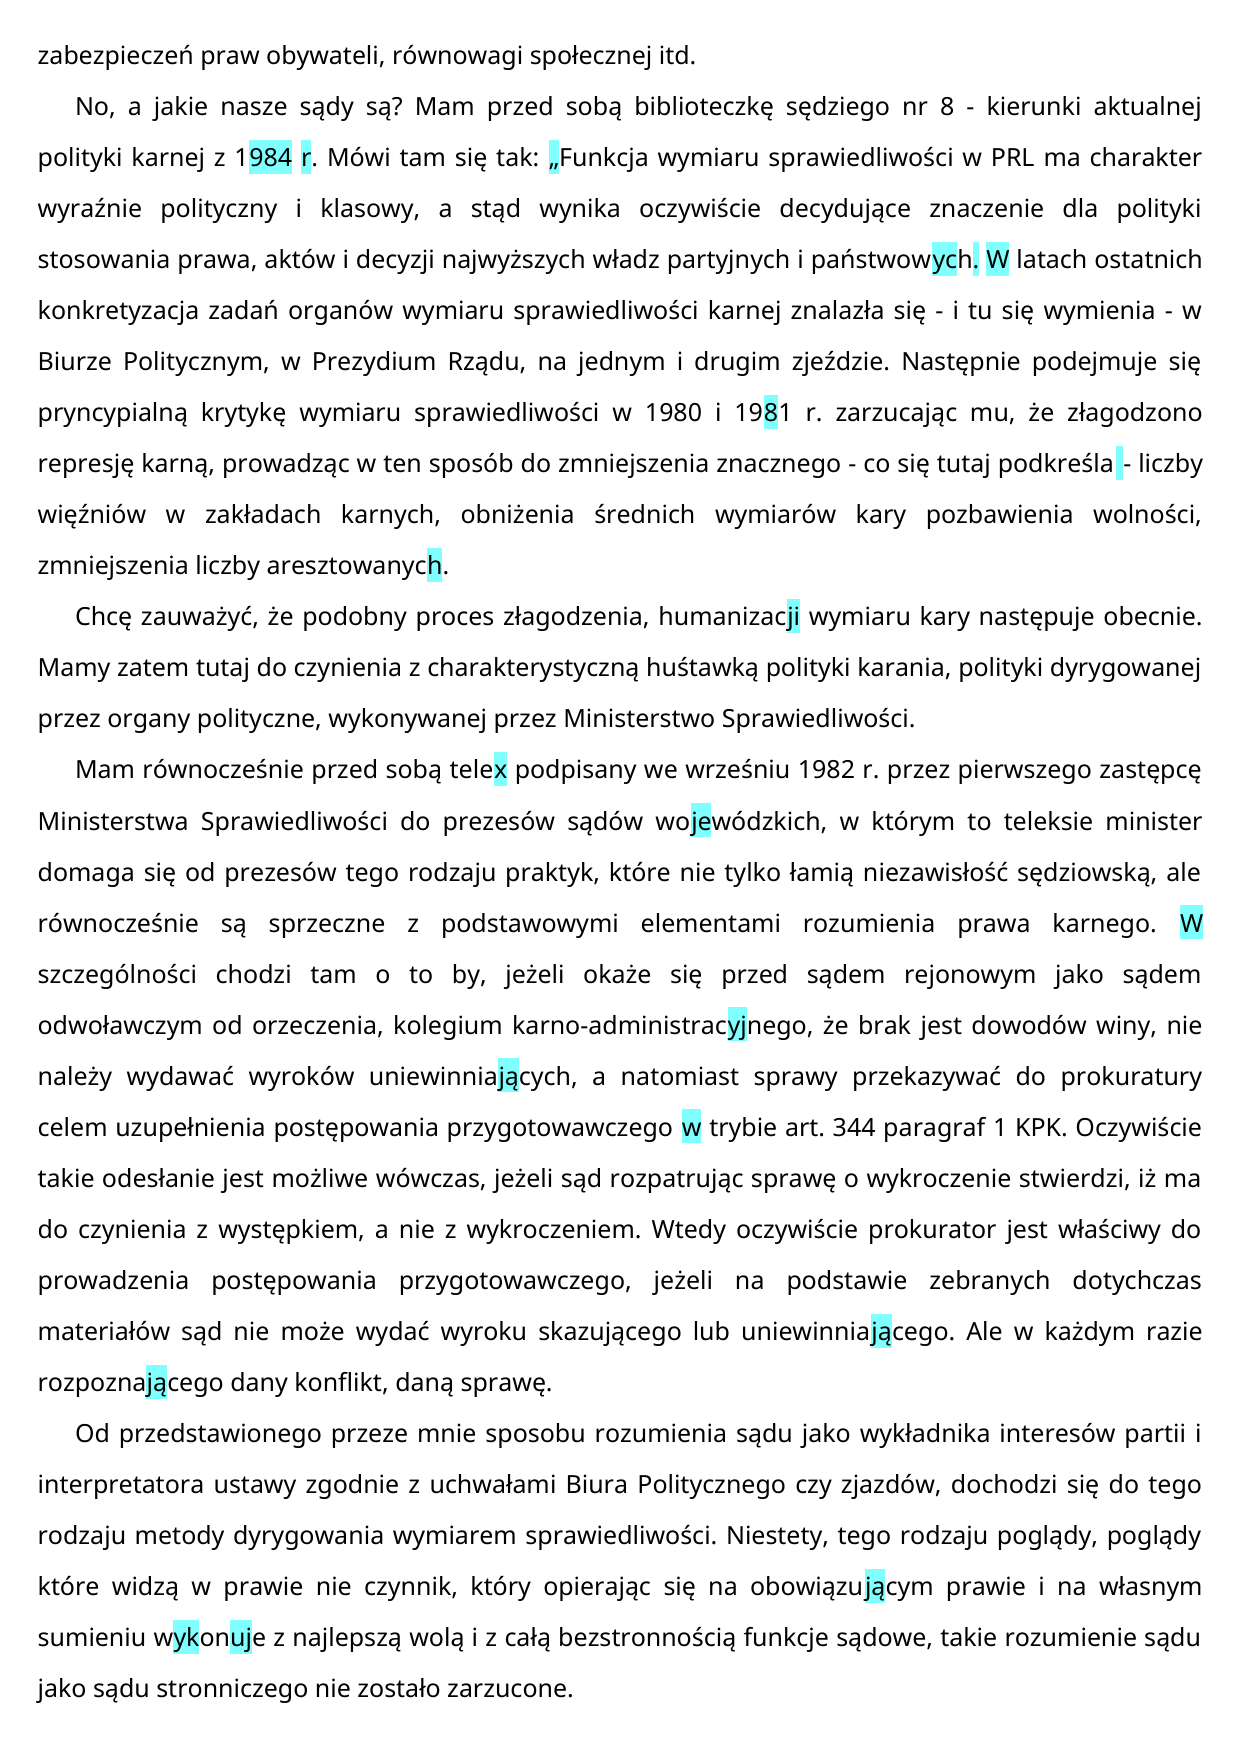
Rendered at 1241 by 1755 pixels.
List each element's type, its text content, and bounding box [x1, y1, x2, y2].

text Chcę zauważyć, że podobny proces złagodzenia, humanizacji wymiaru kary następuje obecnie. Mamy zatem tutaj do czynienia z charakterystyczną huśtawką polityki karania, polityki dyrygowanej przez organy polityczne, wykonywanej przez Ministerstwo Sprawiedliwości. [37, 599, 1203, 735]
text Mam równocześnie przed sobą telex podpisany we wrześniu 1982 r. przez pierwszego zastępcę Ministerstwa Sprawiedliwości do prezesów sądów wojewódzkich, w którym to teleksie minister domaga się od prezesów tego rodzaju praktyk, które nie tylko łamią niezawisłość sędziowską, ale równocześnie są sprzeczne z podstawowymi elementami rozumienia prawa karnego. W szczególności chodzi tam o to by, jeżeli okaże się przed sądem rejonowym jako sądem odwoławczym od orzeczenia, kolegium karno-administracyjnego, że brak jest dowodów winy, nie należy wydawać wyroków uniewinniających, a natomiast sprawy przekazywać do prokuratury celem uzupełnienia postępowania przygotowawczego w trybie art. 344 paragraf 1 KPK. Oczywiście takie odesłanie jest możliwe wówczas, jeżeli sąd rozpatrując sprawę o wykroczenie stwierdzi, iż ma do czynienia z występkiem, a nie z wykroczeniem. Wtedy oczywiście prokurator jest właściwy do prowadzenia postępowania przygotowawczego, jeżeli na podstawie zebranych dotychczas materiałów sąd nie może wydać wyroku skazującego lub uniewinniającego. Ale w każdym razie rozpoznającego dany konflikt, daną sprawę. [37, 752, 1203, 1399]
text zabezpieczeń praw obywateli, równowagi społecznej itd. [37, 37, 1203, 72]
text Od przedstawionego przeze mnie sposobu rozumienia sądu jako wykładnika interesów partii i interpretatora ustawy zgodnie z uchwałami Biura Politycznego czy zjazdów, dochodzi się do tego rodzaju metody dyrygowania wymiarem sprawiedliwości. Niestety, tego rodzaju poglądy, poglądy które widzą w prawie nie czynnik, który opierając się na obowiązującym prawie i na własnym sumieniu wykonuje z najlepszą wolą i z całą bezstronnością funkcje sądowe, takie rozumienie sądu jako sądu stronniczego nie zostało zarzucone. [37, 1416, 1203, 1705]
text No, a jakie nasze sądy są? Mam przed sobą biblioteczkę sędziego nr 8 - kierunki aktualnej polityki karnej z 1984 r. Mówi tam się tak: „Funkcja wymiaru sprawiedliwości w PRL ma charakter wyraźnie polityczny i klasowy, a stąd wynika oczywiście decydujące znaczenie dla polityki stosowania prawa, aktów i decyzji najwyższych władz partyjnych i państwowych. W latach ostatnich konkretyzacja zadań organów wymiaru sprawiedliwości karnej znalazła się - i tu się wymienia - w Biurze Politycznym, w Prezydium Rządu, na jednym i drugim zjeździe. Następnie podejmuje się pryncypialną krytykę wymiaru sprawiedliwości w 1980 i 1981 r. zarzucając mu, że złagodzono represję karną, prowadząc w ten sposób do zmniejszenia znacznego - co się tutaj podkreśla - liczby więźniów w zakładach karnych, obniżenia średnich wymiarów kary pozbawienia wolności, zmniejszenia liczby aresztowanych. [37, 88, 1203, 582]
